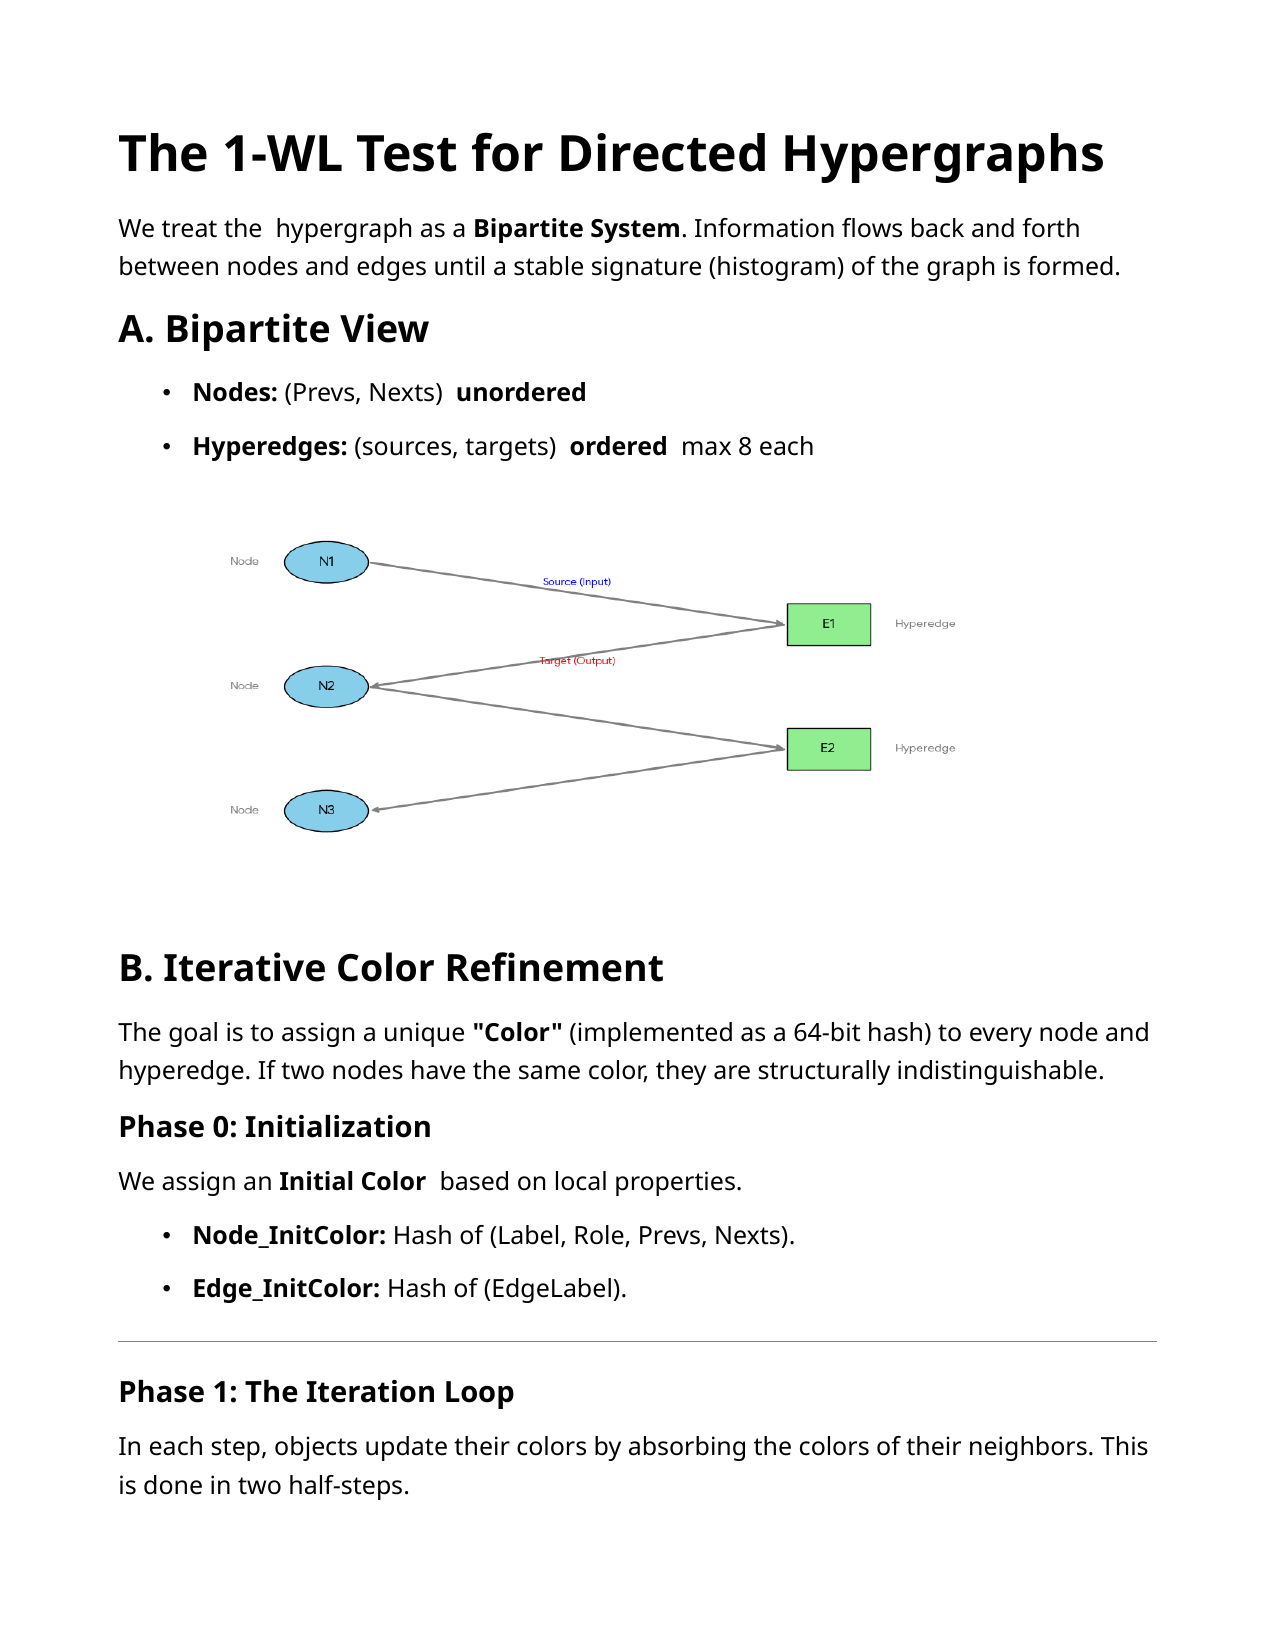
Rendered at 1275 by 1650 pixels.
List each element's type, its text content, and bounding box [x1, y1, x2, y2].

subtitle Phase 1: The Iteration Loop [118, 1371, 1157, 1411]
subtitle The 1-WL Test for Directed Hypergraphs [118, 118, 1157, 186]
text In each step, objects update their colors by absorbing the colors of their neighbors. This is done in two half-steps. [118, 1429, 1157, 1501]
list Hyperedges: (sources, targets) ordered max 8 each [162, 428, 1157, 462]
subtitle Phase 0: Initialization [118, 1106, 1157, 1146]
picture [146, 498, 1008, 864]
text The goal is to assign a unique "Color" (implemented as a 64-bit hash) to every node and hyperedge. If two nodes have the same color, they are structurally indistinguishable. [118, 1014, 1157, 1087]
list Edge_InitColor: Hash of (EdgeLabel). [162, 1271, 1157, 1305]
text We treat the hypergraph as a Bipartite System. Information flows back and forth between nodes and edges until a stable signature (histogram) of the graph is formed. [118, 210, 1157, 283]
subtitle A. Bipartite View [118, 302, 1157, 353]
list Nodes: (Prevs, Nexts) unordered [162, 375, 1157, 409]
list Node_InitColor: Hash of (Label, Role, Prevs, Nexts). [162, 1217, 1157, 1251]
subtitle B. Iterative Color Refinement [118, 941, 1157, 992]
text We assign an Initial Color based on local properties. [118, 1164, 1157, 1198]
